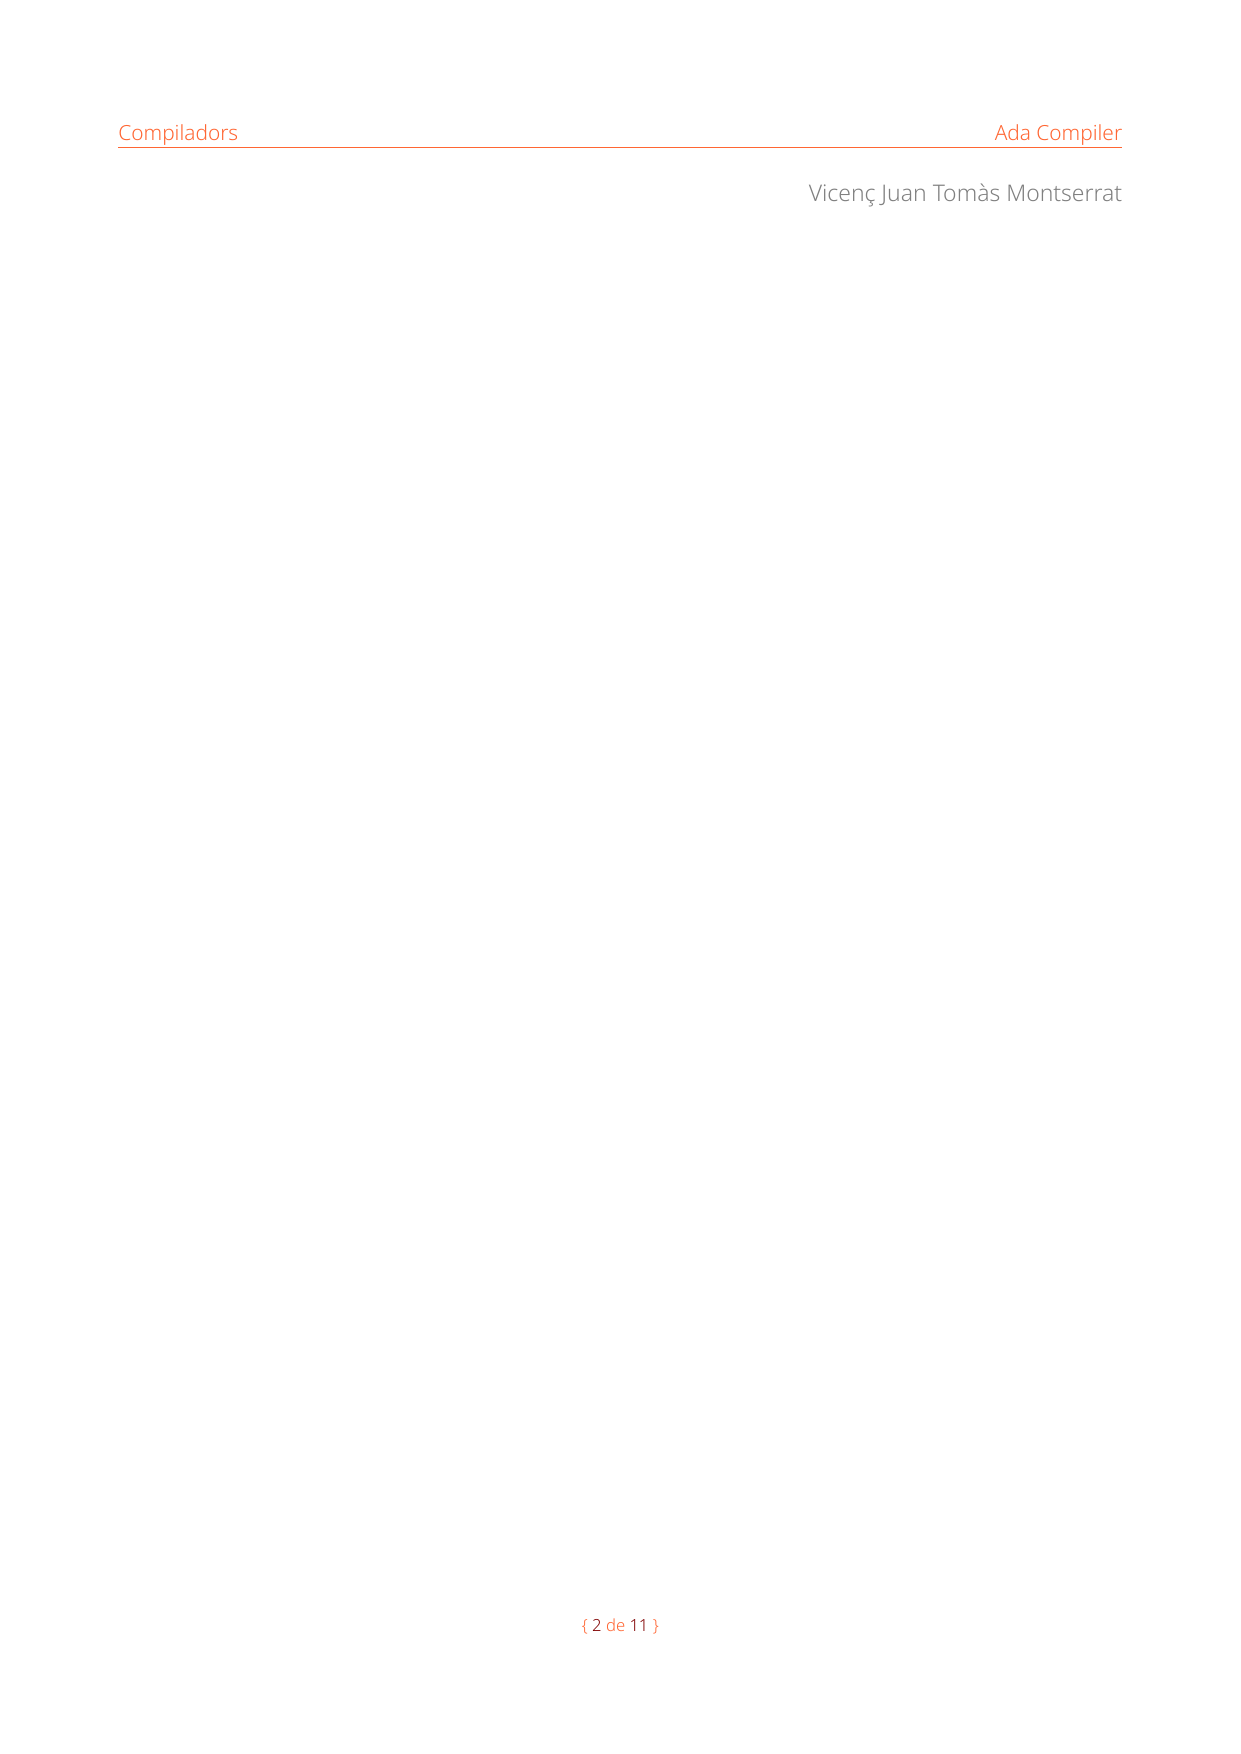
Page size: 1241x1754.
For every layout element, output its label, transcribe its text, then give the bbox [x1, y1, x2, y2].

text Vicenç Juan Tomàs Montserrat [118, 177, 1122, 208]
